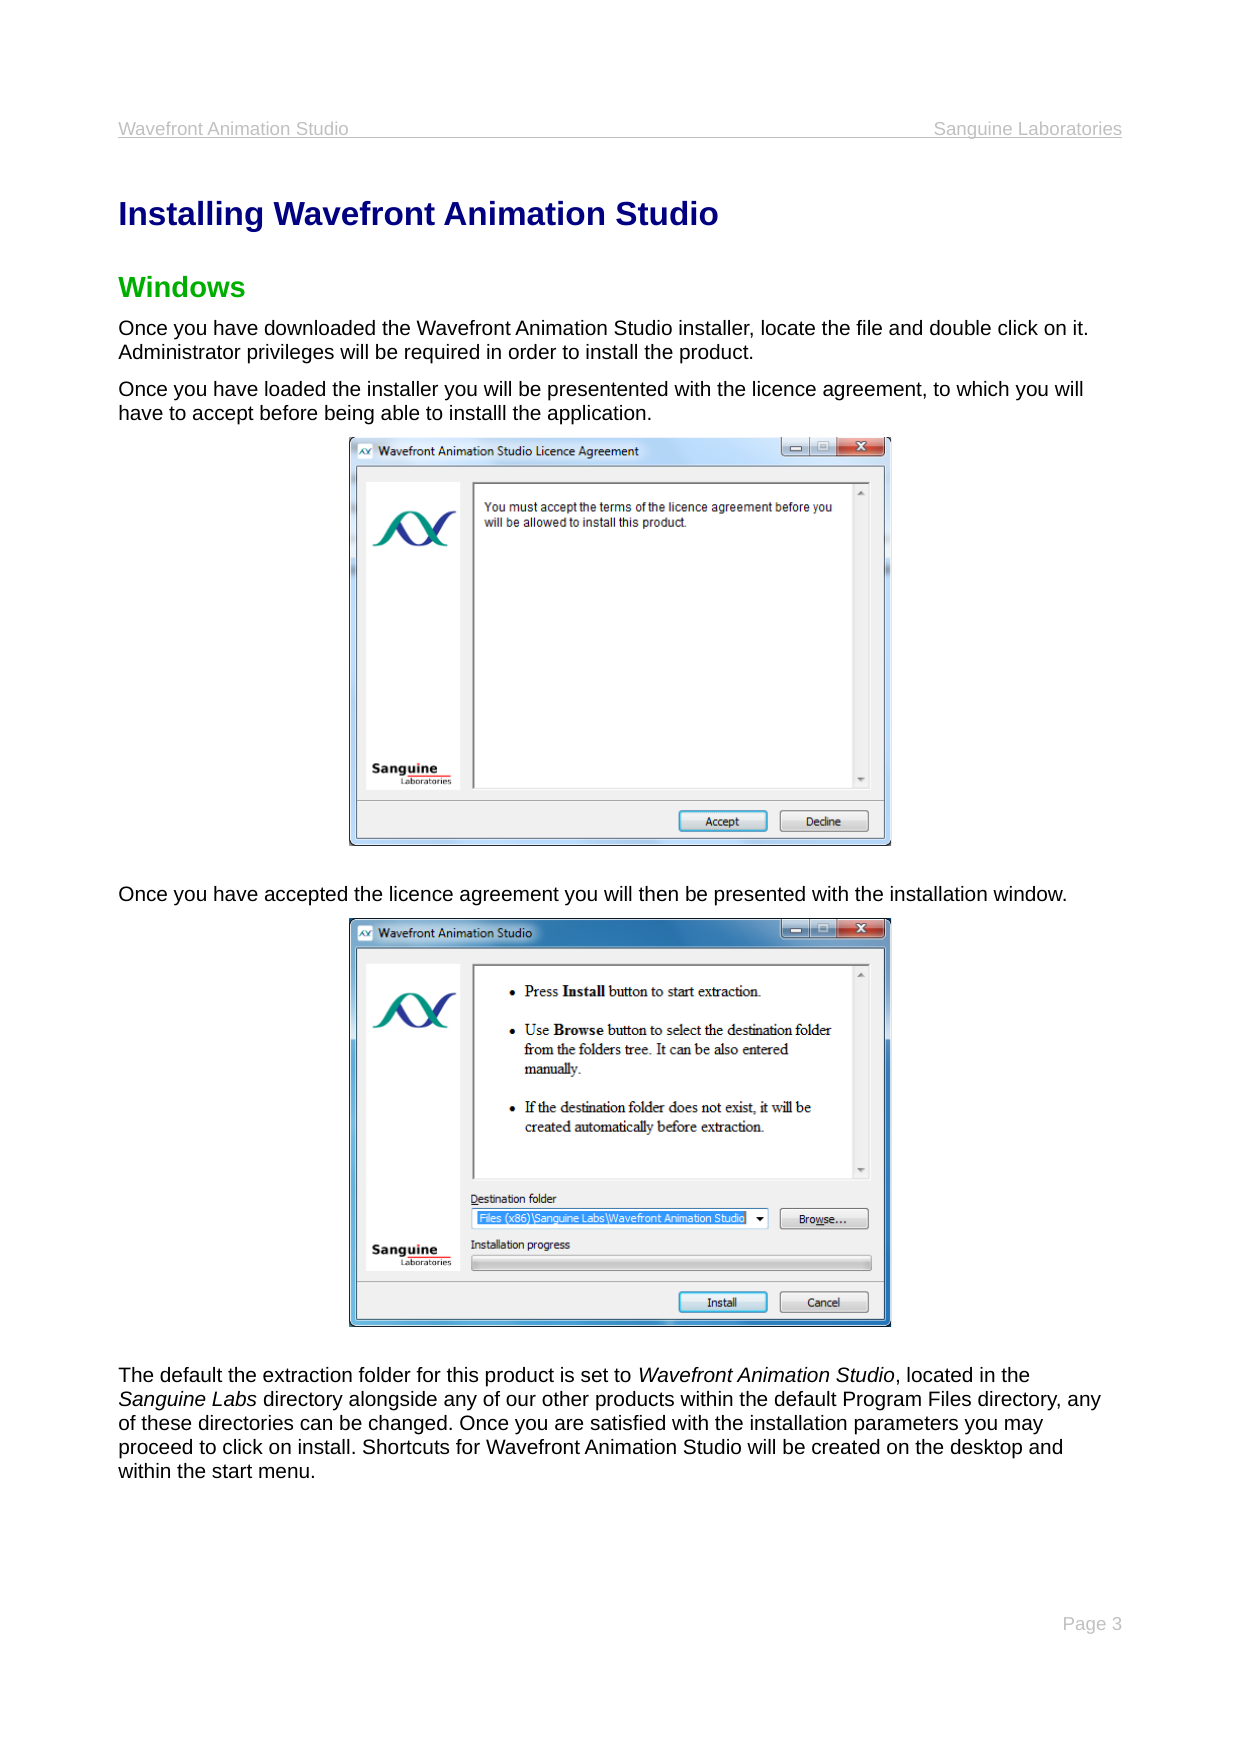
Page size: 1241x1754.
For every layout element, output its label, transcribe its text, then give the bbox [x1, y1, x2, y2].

subtitle Installing Wavefront Animation Studio [118, 194, 1122, 233]
text Once you have downloaded the Wavefront Animation Studio installer, locate the file and double click on it. Administrator privileges will be required in order to install the product. [118, 316, 1122, 364]
text Once you have loaded the installer you will be presentented with the licence agreement, to which you will have to accept before being able to installl the application. [118, 377, 1122, 424]
text The default the extraction folder for this product is set to Wavefront Animation Studio, located in the Sanguine Labs directory alongside any of our other products within the default Program Files directory, any of these directories can be changed. Once you are satisfied with the installation parameters you may proceed to click on install. Shortcuts for Wavefront Animation Studio will be created on the desktop and within the start menu. [118, 1363, 1122, 1483]
picture [349, 437, 892, 846]
subtitle Windows [118, 270, 1122, 304]
picture [349, 918, 892, 1327]
text Once you have accepted the licence agreement you will then be presented with the installation window. [118, 882, 1122, 906]
